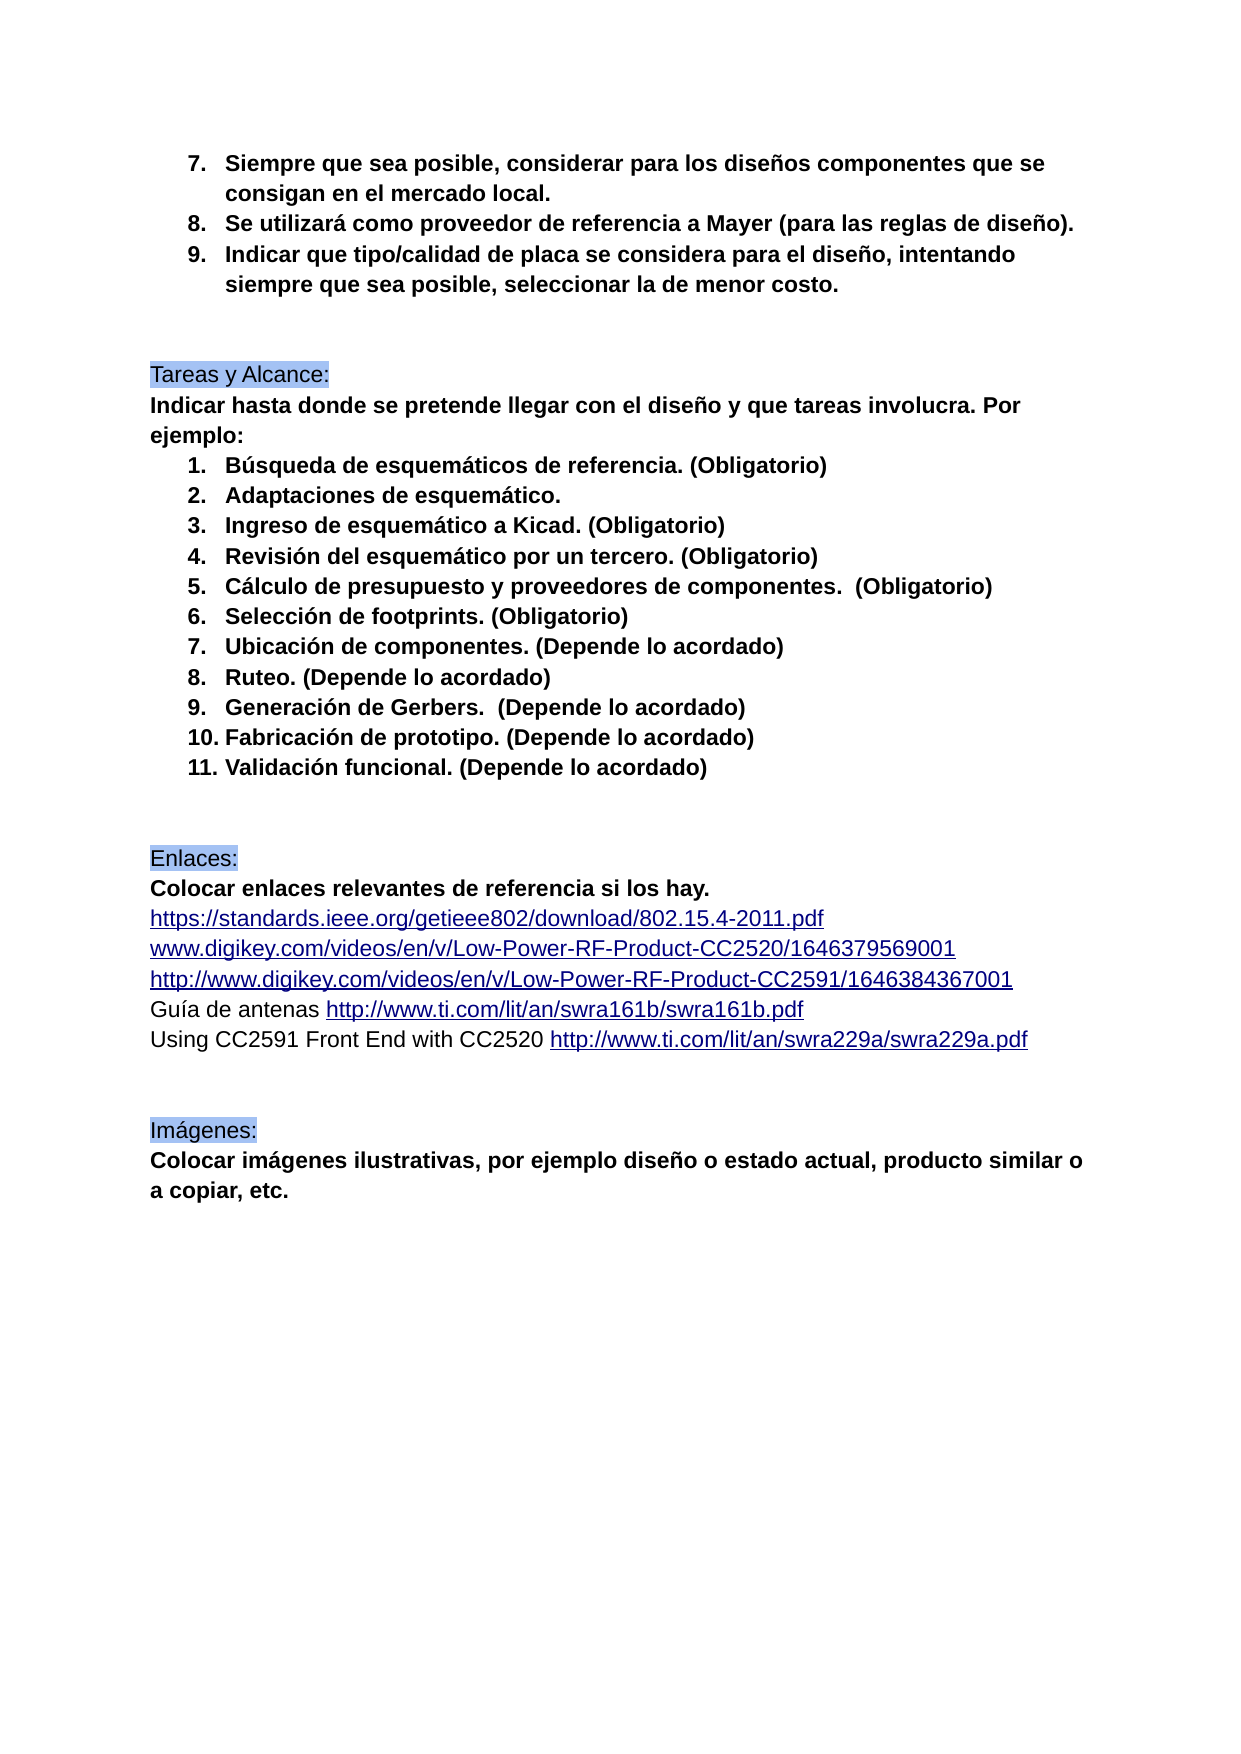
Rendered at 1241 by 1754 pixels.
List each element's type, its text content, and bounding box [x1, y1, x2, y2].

list Validación funcional. (Depende lo acordado) [187, 754, 1090, 781]
text http://www.digikey.com/videos/en/v/Low-Power-RF-Product-CC2591/1646384367001 [150, 966, 1090, 992]
list Fabricación de prototipo. (Depende lo acordado) [187, 724, 1090, 750]
list Selección de footprints. (Obligatorio) [187, 603, 1090, 629]
text Indicar hasta donde se pretende llegar con el diseño y que tareas involucra. Por ejemplo: [150, 392, 1090, 448]
text https://standards.ieee.org/getieee802/download/802.15.4-2011.pdf [150, 905, 1090, 932]
list Ruteo. (Depende lo acordado) [187, 663, 1090, 690]
list Revisión del esquemático por un tercero. (Obligatorio) [187, 543, 1090, 569]
text Using CC2591 Front End with CC2520 http://www.ti.com/lit/an/swra229a/swra229a.pdf [150, 1026, 1090, 1052]
text Enlaces: [150, 845, 1090, 871]
list Indicar que tipo/calidad de placa se considera para el diseño, intentando siempre que sea posible, seleccionar la de menor costo. [187, 241, 1090, 297]
text www.digikey.com/videos/en/v/Low-Power-RF-Product-CC2520/1646379569001 [150, 935, 1090, 962]
text Guía de antenas http://www.ti.com/lit/an/swra161b/swra161b.pdf [150, 996, 1090, 1022]
list Cálculo de presupuesto y proveedores de componentes. (Obligatorio) [187, 573, 1090, 599]
list Siempre que sea posible, considerar para los diseños componentes que se consigan en el mercado local. [187, 150, 1090, 207]
list Ubicación de componentes. (Depende lo acordado) [187, 633, 1090, 660]
list Ingreso de esquemático a Kicad. (Obligatorio) [187, 512, 1090, 539]
list Búsqueda de esquemáticos de referencia. (Obligatorio) [187, 452, 1090, 478]
text Colocar enlaces relevantes de referencia si los hay. [150, 875, 1090, 901]
list Generación de Gerbers. (Depende lo acordado) [187, 694, 1090, 720]
text Imágenes: [150, 1117, 1090, 1143]
text Tareas y Alcance: [150, 361, 1090, 388]
list Adaptaciones de esquemático. [187, 482, 1090, 509]
text Colocar imágenes ilustrativas, por ejemplo diseño o estado actual, producto similar o a copiar, etc. [150, 1147, 1090, 1203]
list Se utilizará como proveedor de referencia a Mayer (para las reglas de diseño). [187, 210, 1090, 237]
